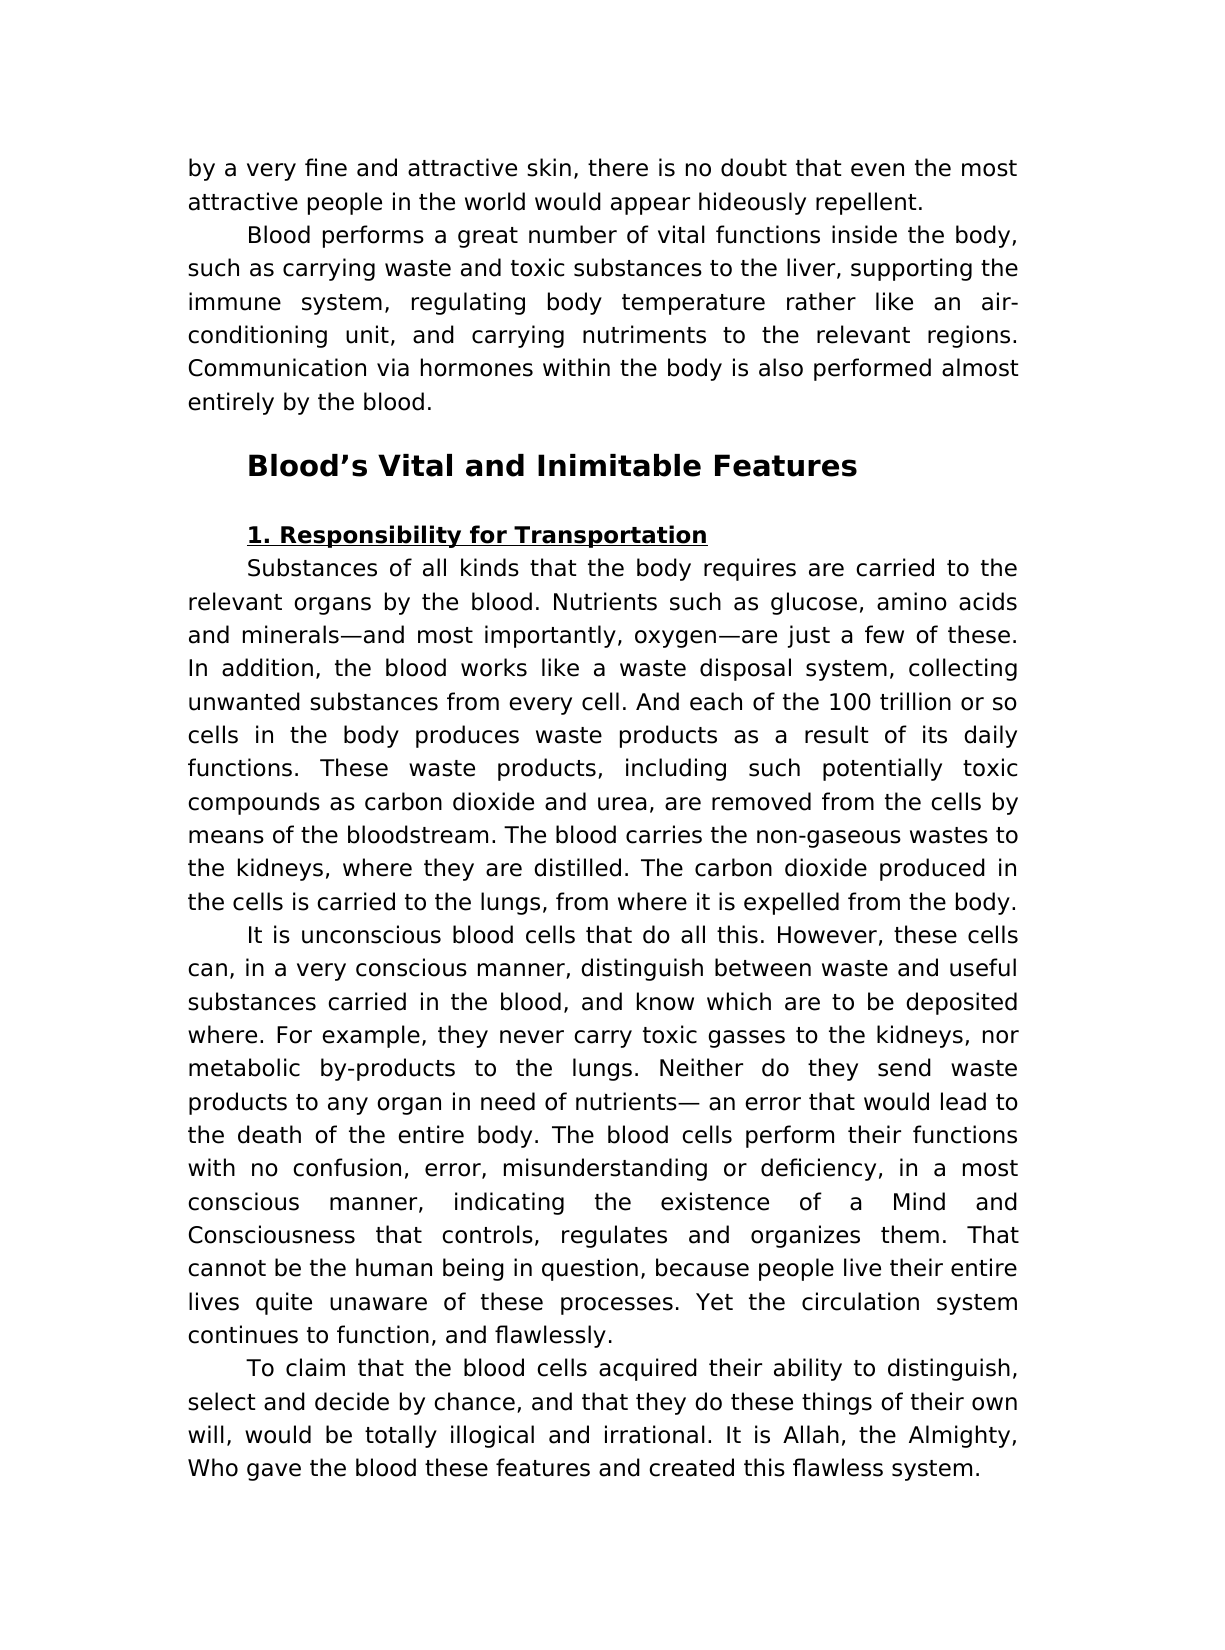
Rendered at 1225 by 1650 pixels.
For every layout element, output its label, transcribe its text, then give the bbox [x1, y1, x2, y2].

text 1. Responsibility for Transportation [187, 517, 1020, 550]
text It is unconscious blood cells that do all this. However, these cells can, in a very conscious manner, distinguish between waste and useful substances carried in the blood, and know which are to be deposited where. For example, they never carry toxic gasses to the kidneys, nor metabolic by-products to the lungs. Neither do they send waste products to any organ in need of nutrients— an error that would lead to the death of the entire body. The blood cells perform their functions with no confusion, error, misunderstanding or deficiency, in a most conscious manner, indicating the existence of a Mind and Consciousness that controls, regulates and organizes them. That cannot be the human being in question, because people live their entire lives quite unaware of these processes. Yet the circulation system continues to function, and flawlessly. [187, 917, 1020, 1350]
text Substances of all kinds that the body requires are carried to the relevant organs by the blood. Nutrients such as glucose, amino acids and minerals—and most importantly, oxygen—are just a few of these. In addition, the blood works like a waste disposal system, collecting unwanted substances from every cell. And each of the 100 trillion or so cells in the body produces waste products as a result of its daily functions. These waste products, including such potentially toxic compounds as carbon dioxide and urea, are removed from the cells by means of the bloodstream. The blood carries the non-gaseous wastes to the kidneys, where they are distilled. The carbon dioxide produced in the cells is carried to the lungs, from where it is expelled from the body. [187, 550, 1020, 917]
text Blood performs a great number of vital functions inside the body, such as carrying waste and toxic substances to the liver, supporting the immune system, regulating body temperature rather like an air-conditioning unit, and carrying nutriments to the relevant regions. Communication via hormones within the body is also performed almost entirely by the blood. [187, 217, 1020, 417]
text To claim that the blood cells acquired their ability to distinguish, select and decide by chance, and that they do these things of their own will, would be totally illogical and irrational. It is Allah, the Almighty, Who gave the blood these features and created this flawless system. [187, 1350, 1020, 1483]
text Blood’s Vital and Inimitable Features [187, 450, 1020, 483]
text by a very fine and attractive skin, there is no doubt that even the most attractive people in the world would appear hideously repellent. [187, 150, 1020, 217]
